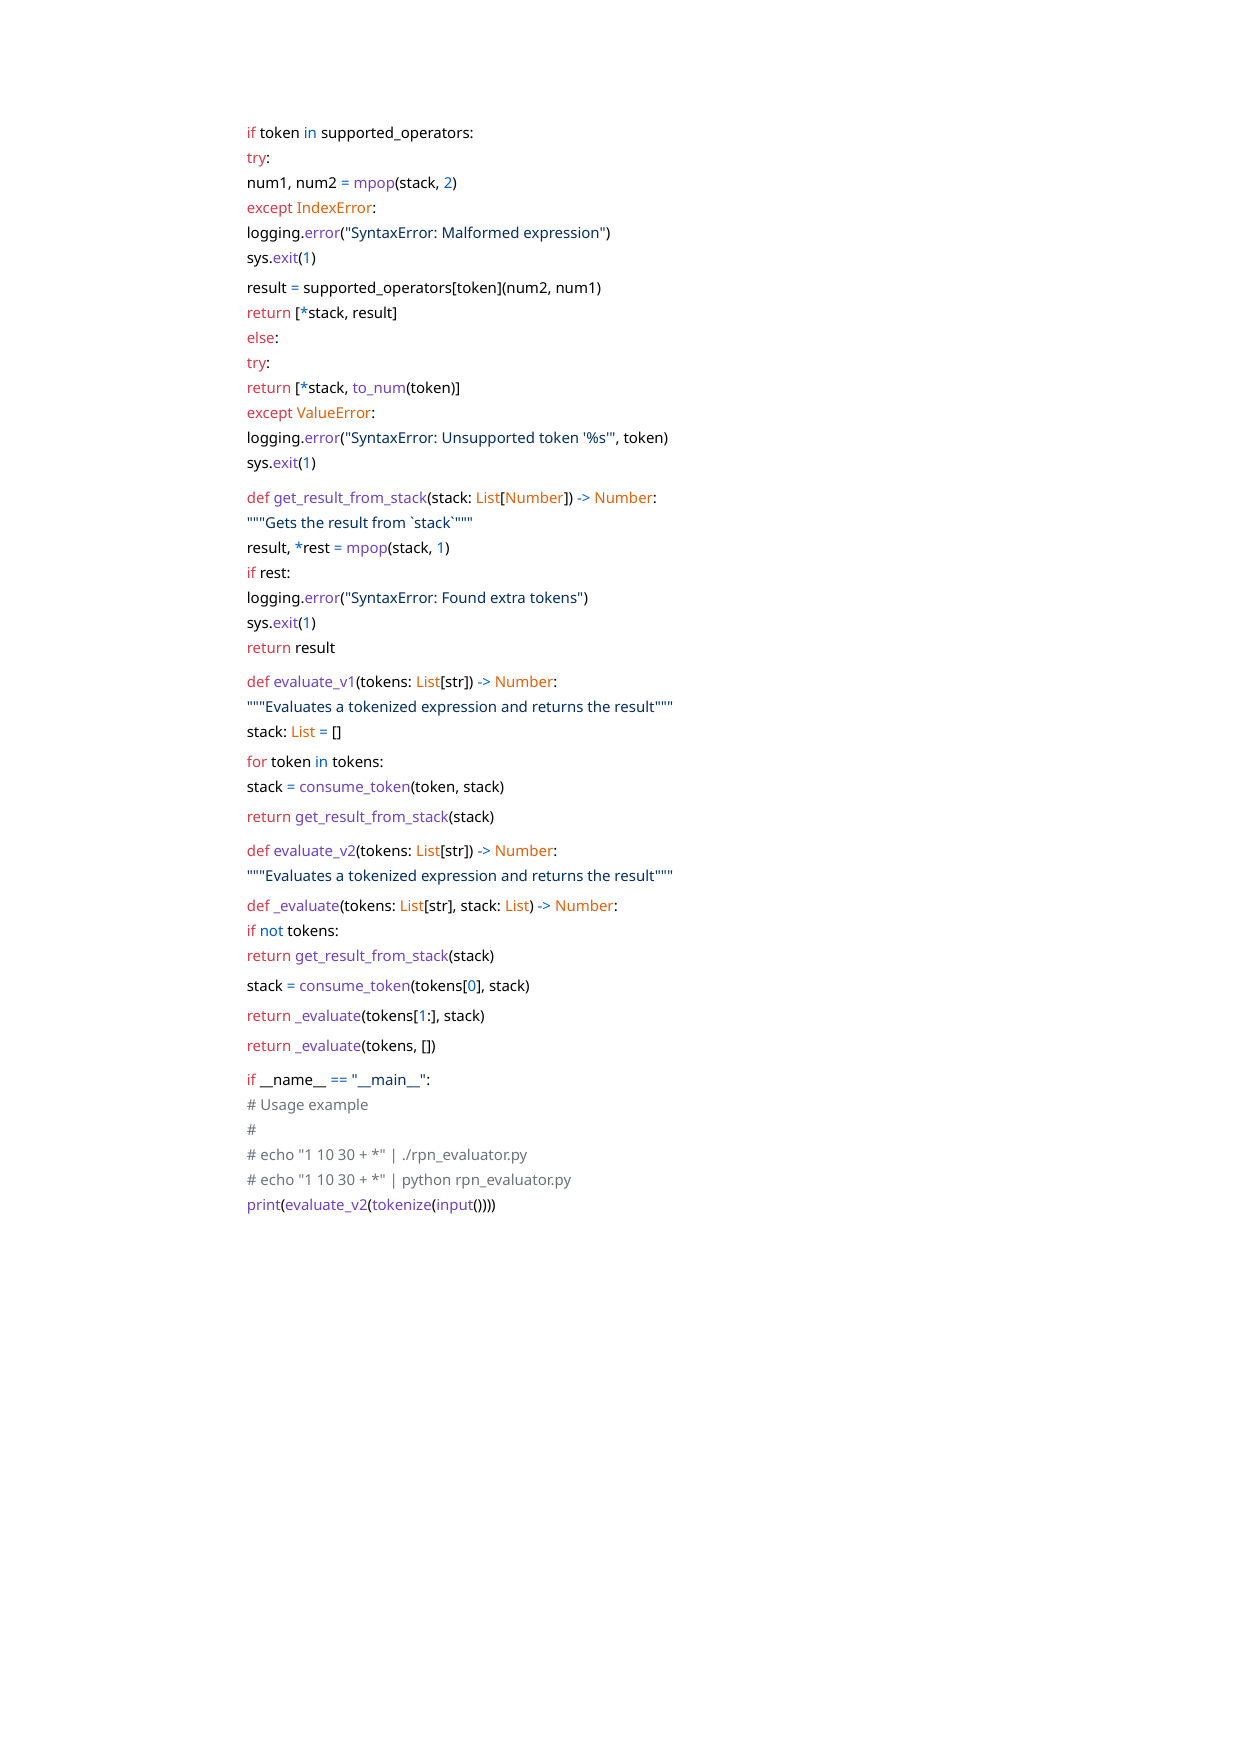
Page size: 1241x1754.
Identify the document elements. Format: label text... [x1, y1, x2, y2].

table_cell [118, 143, 247, 168]
table_cell [247, 996, 914, 1001]
table_cell """Evaluates a tokenized expression and returns the result""" [247, 692, 914, 717]
table_cell [118, 667, 247, 692]
table_cell [118, 168, 247, 193]
table_cell logging.error("SyntaxError: Found extra tokens") [247, 583, 914, 607]
table_cell [118, 1065, 247, 1090]
table_cell else: [247, 323, 914, 348]
table_cell """Evaluates a tokenized expression and returns the result""" [247, 861, 914, 886]
table_cell return _evaluate(tokens, []) [247, 1030, 914, 1055]
table_cell def evaluate_v1(tokens: List[str]) -> Number: [247, 667, 914, 692]
table_cell if __name__ == "__main__": [247, 1065, 914, 1090]
table_cell return result [247, 633, 914, 657]
table_cell for token in tokens: [247, 747, 914, 772]
table_cell logging.error("SyntaxError: Unsupported token '%s'", token) [247, 423, 914, 448]
table_cell if token in supported_operators: [247, 118, 914, 143]
table_cell [118, 608, 247, 632]
table_cell print(evaluate_v2(tokenize(input()))) [247, 1190, 914, 1215]
table_cell [118, 1055, 247, 1060]
table_cell [118, 916, 247, 941]
table_cell [118, 448, 247, 473]
table_cell try: [247, 143, 914, 168]
table_cell [118, 508, 247, 532]
table_cell [247, 1026, 914, 1030]
table_cell sys.exit(1) [247, 243, 914, 268]
table_cell [247, 662, 914, 667]
table_cell [118, 268, 247, 273]
table_cell [118, 323, 247, 348]
table_cell [118, 797, 247, 802]
table_cell [118, 836, 247, 861]
table_cell return [*stack, result] [247, 298, 914, 323]
table_cell # echo "1 10 30 + *" | ./rpn_evaluator.py [247, 1140, 914, 1165]
table_cell [118, 886, 247, 891]
table_cell except IndexError: [247, 193, 914, 218]
table_cell [118, 348, 247, 373]
table_cell [247, 827, 914, 831]
table_cell [118, 861, 247, 886]
table_cell [118, 1090, 247, 1115]
table_cell [118, 966, 247, 971]
table_cell [118, 273, 247, 298]
table_cell [118, 1026, 247, 1030]
table_cell [118, 1165, 247, 1190]
table_cell if rest: [247, 558, 914, 582]
table_cell [118, 692, 247, 717]
table_cell [118, 717, 247, 742]
table_cell [118, 827, 247, 831]
table_cell except ValueError: [247, 398, 914, 423]
table_cell try: [247, 348, 914, 373]
table_cell [118, 423, 247, 448]
table_cell [118, 971, 247, 996]
table_cell logging.error("SyntaxError: Malformed expression") [247, 218, 914, 243]
table_cell [118, 473, 247, 478]
table_cell [118, 483, 247, 507]
table_cell [247, 886, 914, 891]
table_cell return get_result_from_stack(stack) [247, 941, 914, 966]
table_cell result = supported_operators[token](num2, num1) [247, 273, 914, 298]
table_cell [118, 1001, 247, 1026]
table_cell return _evaluate(tokens[1:], stack) [247, 1001, 914, 1026]
table_cell return get_result_from_stack(stack) [247, 802, 914, 827]
table_cell [247, 831, 914, 836]
table_cell def get_result_from_stack(stack: List[Number]) -> Number: [247, 483, 914, 507]
table_cell stack = consume_token(tokens[0], stack) [247, 971, 914, 996]
table_cell result, *rest = mpop(stack, 1) [247, 533, 914, 557]
table_cell [118, 658, 247, 662]
table_cell [118, 478, 247, 482]
table_cell [118, 747, 247, 772]
table_cell [118, 583, 247, 607]
table_cell [118, 1140, 247, 1165]
table_cell def evaluate_v2(tokens: List[str]) -> Number: [247, 836, 914, 861]
table_cell [118, 398, 247, 423]
table_cell [118, 662, 247, 667]
table_cell [247, 658, 914, 662]
table_cell [118, 891, 247, 916]
table_cell [118, 243, 247, 268]
table_cell [118, 533, 247, 557]
table_cell # [247, 1115, 914, 1140]
table_cell [118, 193, 247, 218]
table_cell # echo "1 10 30 + *" | python rpn_evaluator.py [247, 1165, 914, 1190]
table_cell [118, 941, 247, 966]
table_cell [118, 218, 247, 243]
table_cell stack = consume_token(token, stack) [247, 772, 914, 797]
table_cell [118, 1060, 247, 1065]
table_cell sys.exit(1) [247, 448, 914, 473]
table_cell if not tokens: [247, 916, 914, 941]
table_cell """Gets the result from `stack`""" [247, 508, 914, 532]
table_cell [118, 996, 247, 1001]
table_cell [118, 373, 247, 398]
table_cell [247, 1060, 914, 1065]
table_cell stack: List = [] [247, 717, 914, 742]
table_cell [118, 742, 247, 747]
table_cell [118, 1030, 247, 1055]
table_cell [118, 298, 247, 323]
table_cell [247, 478, 914, 482]
table_cell [118, 1190, 247, 1215]
table_cell def _evaluate(tokens: List[str], stack: List) -> Number: [247, 891, 914, 916]
table_cell [118, 831, 247, 836]
table_cell [247, 742, 914, 747]
table_cell [118, 802, 247, 827]
table_cell sys.exit(1) [247, 608, 914, 632]
table_cell [118, 118, 247, 143]
table_cell # Usage example [247, 1090, 914, 1115]
table_cell [118, 633, 247, 657]
table_cell [118, 772, 247, 797]
table_cell [118, 1115, 247, 1140]
table_cell num1, num2 = mpop(stack, 2) [247, 168, 914, 193]
table_cell [247, 473, 914, 478]
table_cell [247, 1055, 914, 1060]
table_cell [247, 797, 914, 802]
table_cell [118, 558, 247, 582]
table_cell [247, 268, 914, 273]
table_cell [247, 966, 914, 971]
table_cell return [*stack, to_num(token)] [247, 373, 914, 398]
